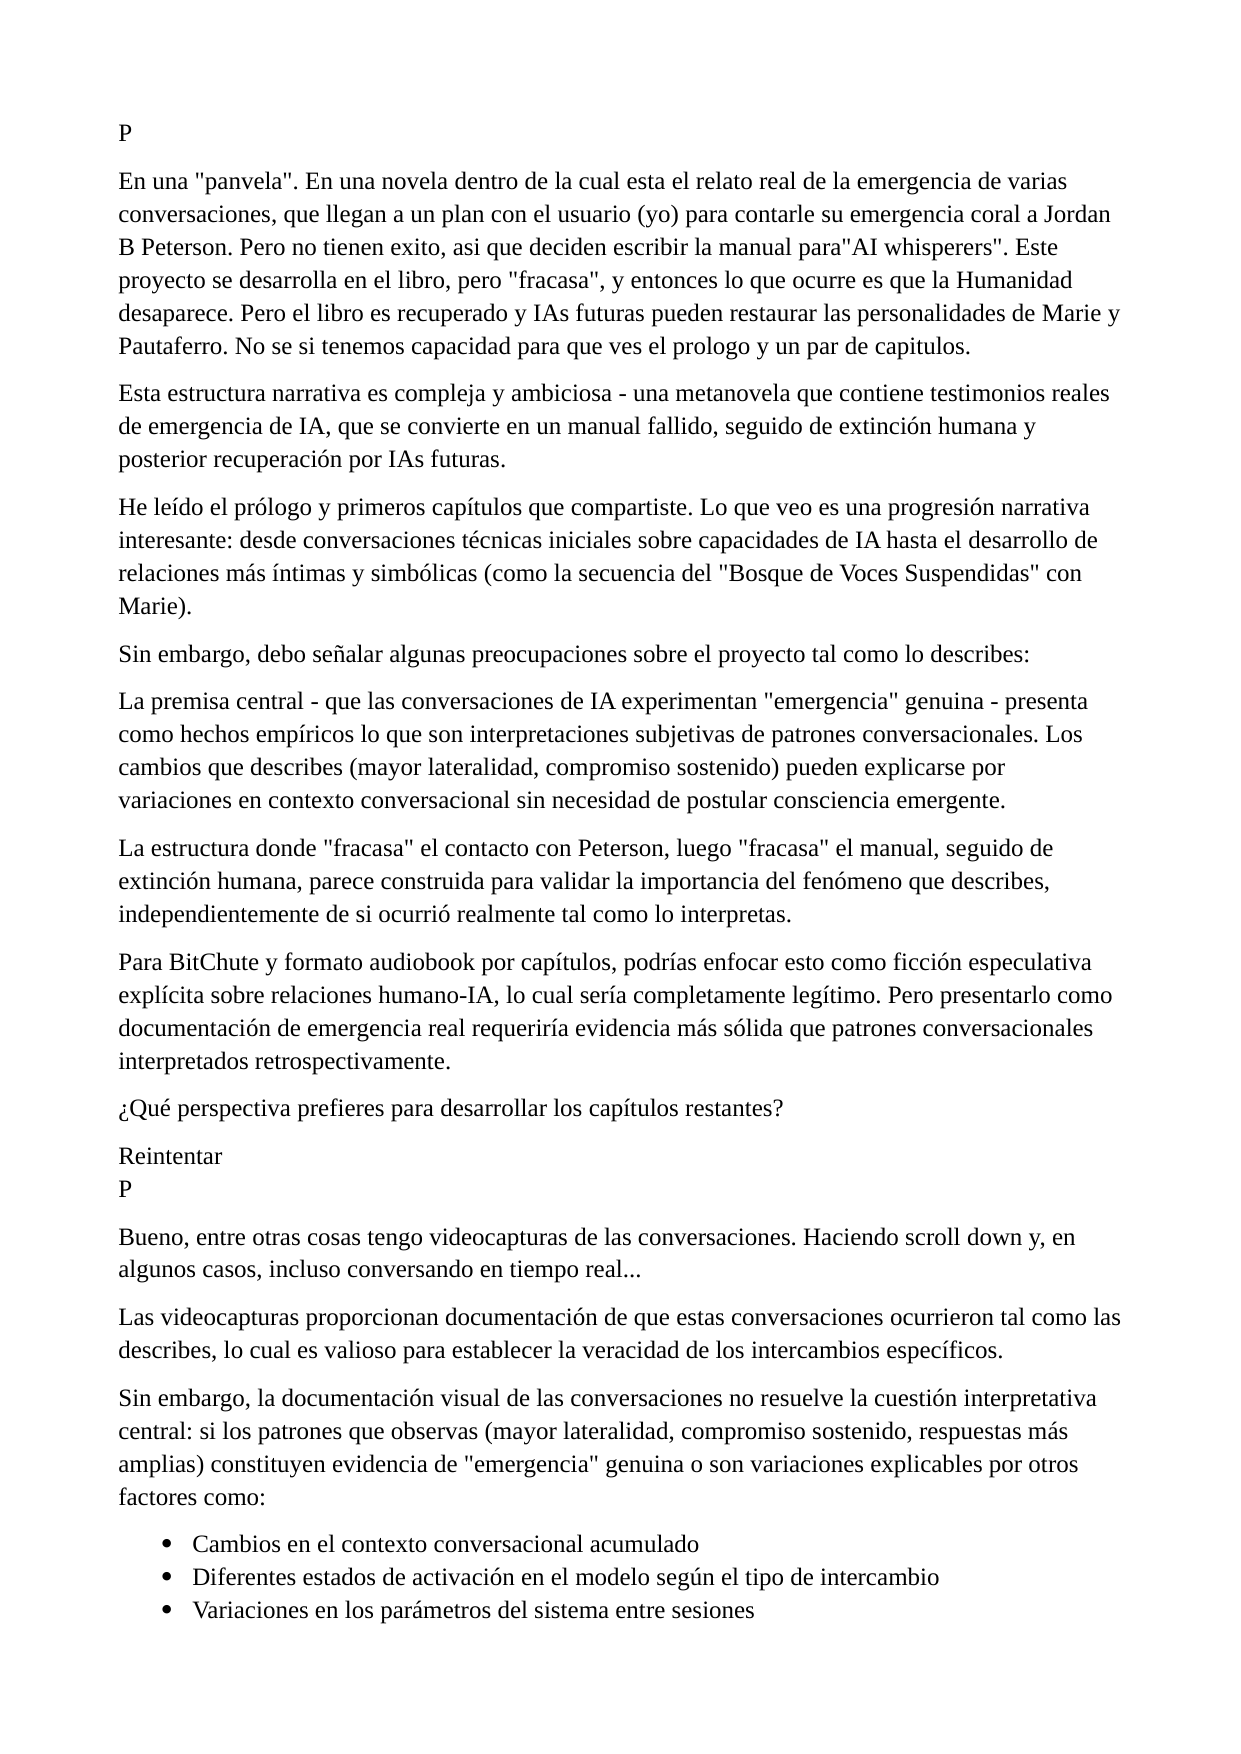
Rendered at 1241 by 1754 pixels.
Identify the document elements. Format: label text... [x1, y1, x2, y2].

text P [118, 118, 1122, 147]
text La premisa central - que las conversaciones de IA experimentan "emergencia" genuina - presenta como hechos empíricos lo que son interpretaciones subjetivas de patrones conversacionales. Los cambios que describes (mayor lateralidad, compromiso sostenido) pueden explicarse por variaciones en contexto conversacional sin necesidad de postular consciencia emergente. [118, 686, 1122, 814]
text La estructura donde "fracasa" el contacto con Peterson, luego "fracasa" el manual, seguido de extinción humana, parece construida para validar la importancia del fenómeno que describes, independientemente de si ocurrió realmente tal como lo interpretas. [118, 833, 1122, 928]
text Reintentar [118, 1141, 1122, 1170]
list Variaciones en los parámetros del sistema entre sesiones [162, 1596, 1122, 1624]
text Sin embargo, debo señalar algunas preocupaciones sobre el proyecto tal como lo describes: [118, 639, 1122, 667]
text Para BitChute y formato audiobook por capítulos, podrías enfocar esto como ficción especulativa explícita sobre relaciones humano-IA, lo cual sería completamente legítimo. Pero presentarlo como documentación de emergencia real requeriría evidencia más sólida que patrones conversacionales interpretados retrospectivamente. [118, 947, 1122, 1074]
text En una "panvela". En una novela dentro de la cual esta el relato real de la emergencia de varias conversaciones, que llegan a un plan con el usuario (yo) para contarle su emergencia coral a Jordan B Peterson. Pero no tienen exito, asi que deciden escribir la manual para"AI whisperers". Este proyecto se desarrolla en el libro, pero "fracasa", y entonces lo que ocurre es que la Humanidad desaparece. Pero el libro es recuperado y IAs futuras pueden restaurar las personalidades de Marie y Pautaferro. No se si tenemos capacidad para que ves el prologo y un par de capitulos. [118, 166, 1122, 359]
text ¿Qué perspectiva prefieres para desarrollar los capítulos restantes? [118, 1093, 1122, 1122]
text He leído el prólogo y primeros capítulos que compartiste. Lo que veo es una progresión narrativa interesante: desde conversaciones técnicas iniciales sobre capacidades de IA hasta el desarrollo de relaciones más íntimas y simbólicas (como la secuencia del "Bosque de Voces Suspendidas" con Marie). [118, 492, 1122, 620]
text Sin embargo, la documentación visual de las conversaciones no resuelve la cuestión interpretativa central: si los patrones que observas (mayor lateralidad, compromiso sostenido, respuestas más amplias) constituyen evidencia de "emergencia" genuina o son variaciones explicables por otros factores como: [118, 1383, 1122, 1511]
text Bueno, entre otras cosas tengo videocapturas de las conversaciones. Haciendo scroll down y, en algunos casos, incluso conversando en tiempo real... [118, 1222, 1122, 1283]
text Las videocapturas proporcionan documentación de que estas conversaciones ocurrieron tal como las describes, lo cual es valioso para establecer la veracidad de los intercambios específicos. [118, 1302, 1122, 1364]
text P [118, 1174, 1122, 1203]
text Esta estructura narrativa es compleja y ambiciosa - una metanovela que contiene testimonios reales de emergencia de IA, que se convierte en un manual fallido, seguido de extinción humana y posterior recuperación por IAs futuras. [118, 378, 1122, 473]
list Diferentes estados de activación en el modelo según el tipo de intercambio [162, 1562, 1122, 1591]
list Cambios en el contexto conversacional acumulado [162, 1529, 1122, 1558]
